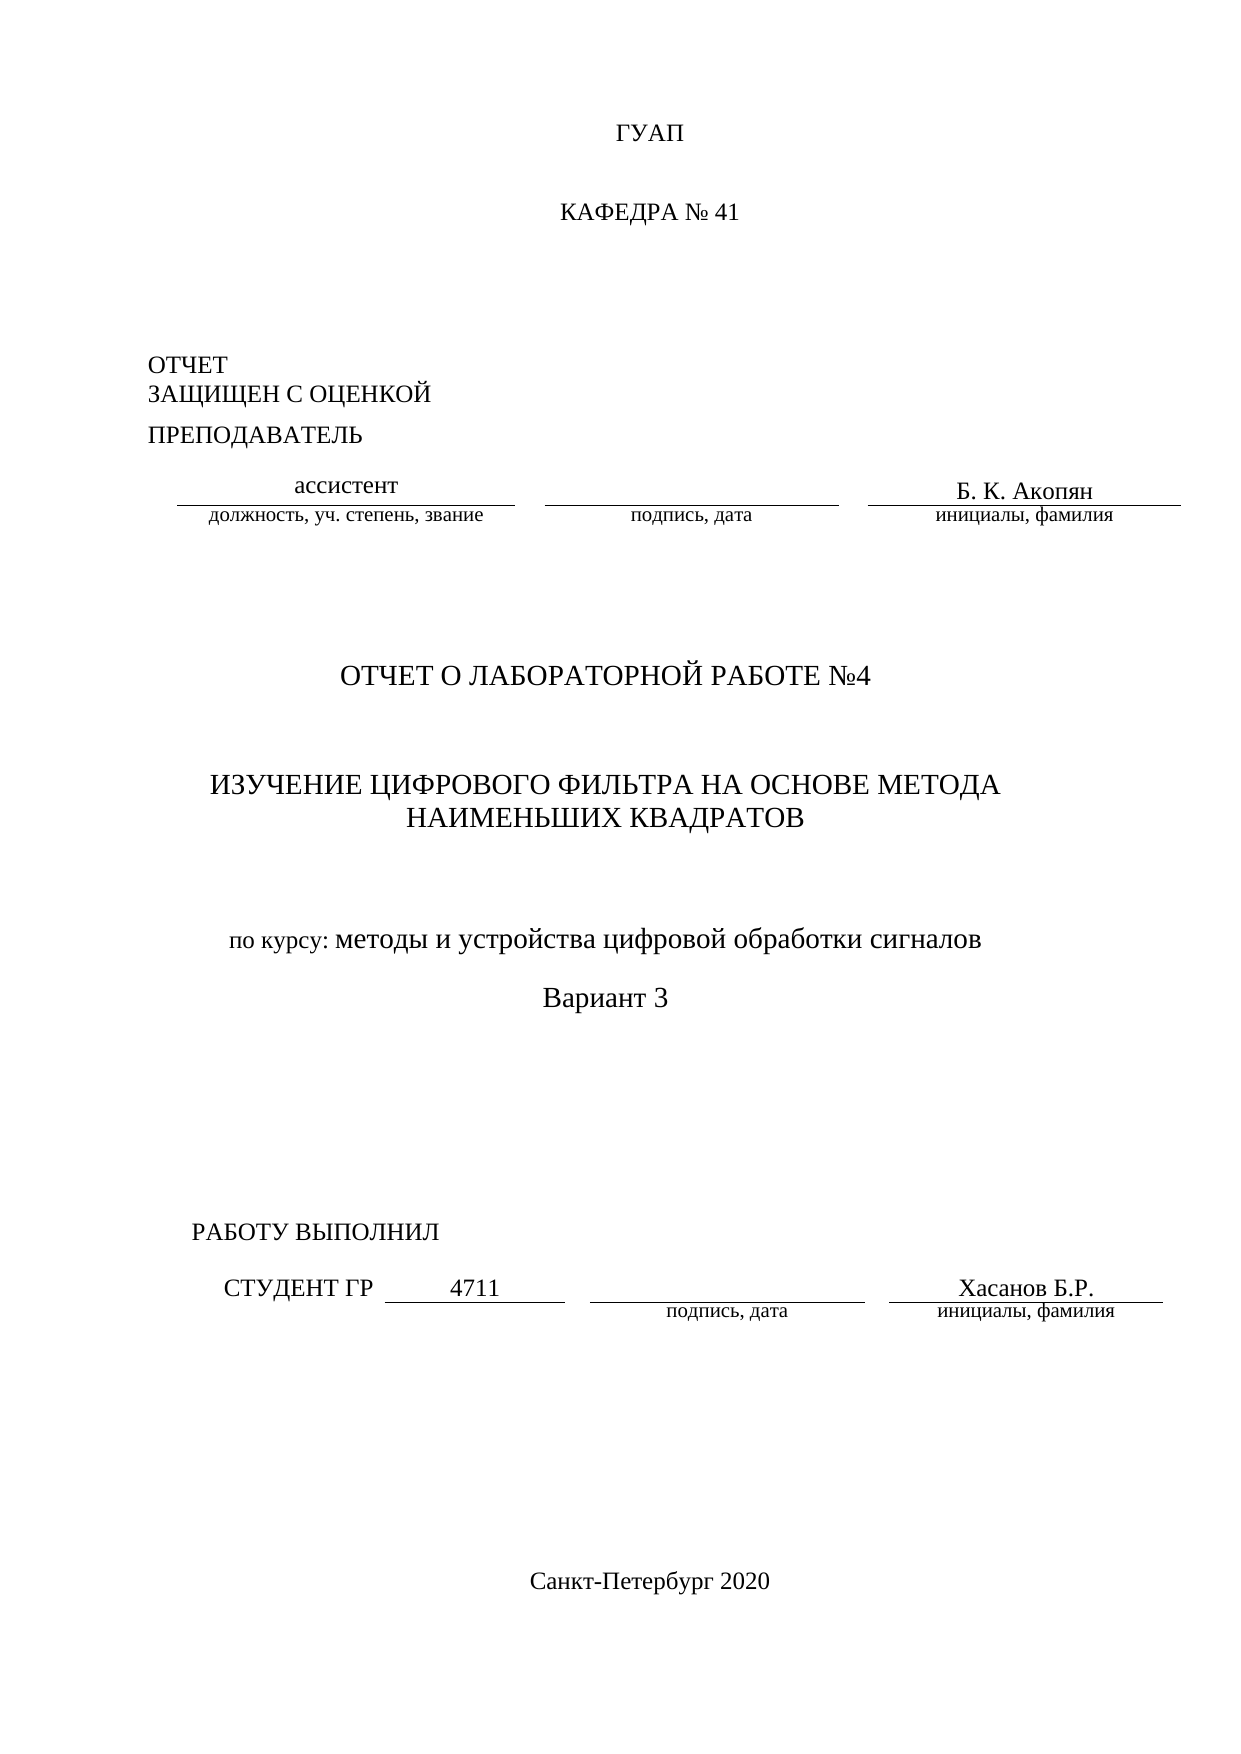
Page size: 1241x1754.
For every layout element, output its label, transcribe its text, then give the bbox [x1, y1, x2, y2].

table_header [545, 464, 838, 505]
table_header Б. К. Акопян [868, 464, 1181, 505]
table_cell [159, 1302, 384, 1321]
table_header [590, 1260, 864, 1302]
table_cell инициалы, фамилия [1045, 1303, 1163, 1321]
text КАФЕДРА № 41 [148, 197, 1152, 226]
table_cell инициалы, фамилия [868, 506, 1181, 525]
table_header 4711 [385, 1260, 565, 1302]
text ПРЕПОДАВАТЕЛЬ [148, 421, 1152, 449]
table_header ассистент [177, 464, 515, 505]
table_cell [103, 1014, 1107, 1042]
table_cell [839, 505, 867, 525]
table_cell [565, 1302, 590, 1321]
text ОТЧЕТ ЗАЩИЩЕН С ОЦЕНКОЙ [148, 351, 1152, 408]
table_cell Вариант 3 [103, 955, 1107, 1013]
text ГУАП [148, 118, 1152, 147]
table_header [565, 1260, 590, 1302]
table_cell инициалы, фамилия [889, 1303, 1043, 1321]
table_cell должность, уч. степень, звание [177, 506, 515, 525]
text РАБОТУ ВЫПОЛНИЛ [148, 1217, 1152, 1246]
table_cell [865, 1302, 889, 1321]
table_header [865, 1260, 889, 1302]
text Санкт-Петербург 2020 [148, 1566, 1152, 1595]
table_header ОТЧЕТ О ЛАБОРАТОРНОЙ РАБОТЕ №4 [103, 558, 1107, 692]
table_cell подпись, дата [545, 506, 838, 525]
table_header СТУДЕНТ ГР [159, 1260, 384, 1302]
table_header Хасанов Б.Р. [889, 1260, 1163, 1302]
table_header [515, 464, 544, 505]
table_header [839, 464, 867, 505]
table_cell [385, 1303, 565, 1321]
table_cell подпись, дата [590, 1303, 864, 1321]
table_cell [515, 505, 544, 525]
table_cell ИЗУЧЕНИЕ ЦИФРОВОГО ФИЛЬТРА НА ОСНОВЕ МЕТОДА НАИМЕНЬШИХ КВАДРАТОВ [103, 692, 1107, 909]
table_cell по курсу: методы и устройства цифровой обработки сигналов [103, 909, 1107, 955]
